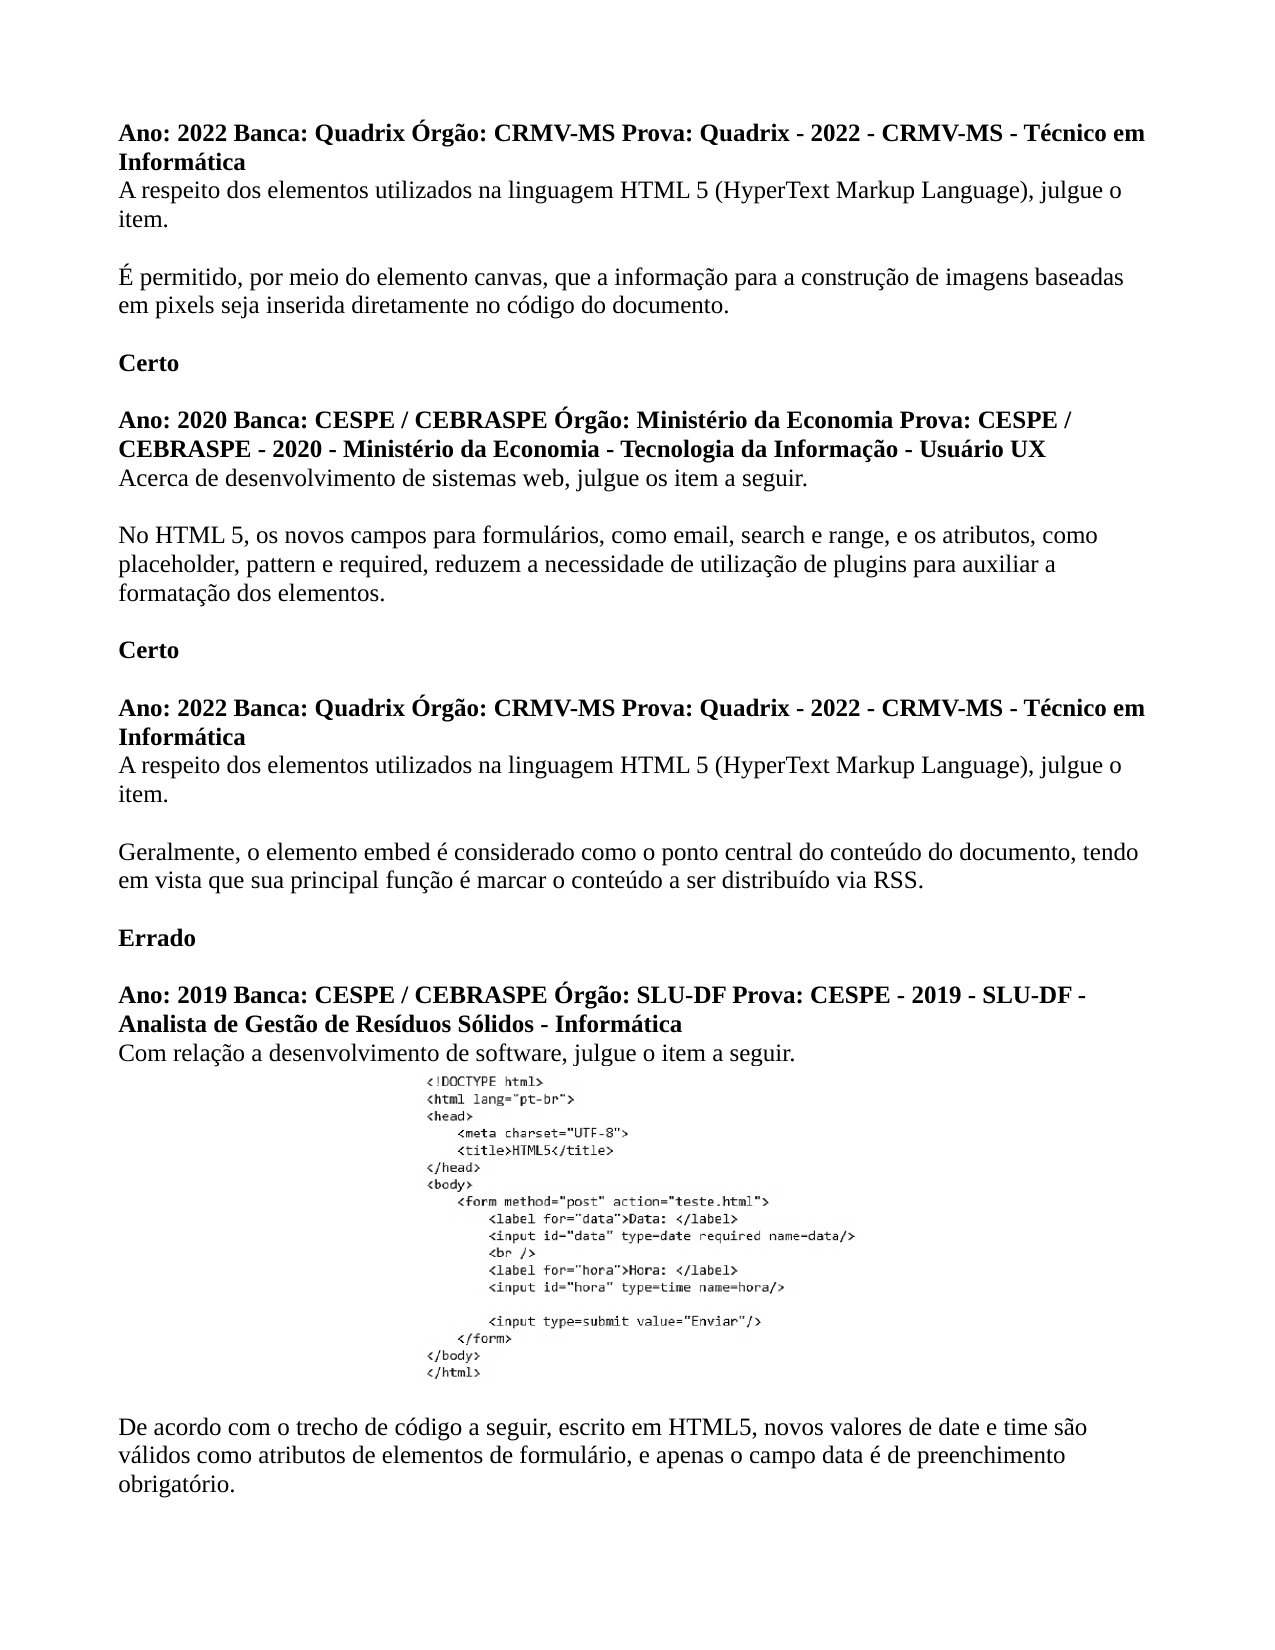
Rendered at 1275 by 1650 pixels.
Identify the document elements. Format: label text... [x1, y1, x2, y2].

text A respeito dos elementos utilizados na linguagem HTML 5 (HyperText Markup Language), julgue o item. [118, 176, 1157, 233]
text Ano: 2019 Banca: CESPE / CEBRASPE Órgão: SLU-DF Prova: CESPE - 2019 - SLU-DF - Analista de Gestão de Resíduos Sólidos - Informática [118, 981, 1157, 1038]
text Ano: 2020 Banca: CESPE / CEBRASPE Órgão: Ministério da Economia Prova: CESPE / CEBRASPE - 2020 - Ministério da Economia - Tecnologia da Informação - Usuário UX [118, 406, 1157, 463]
text Ano: 2022 Banca: Quadrix Órgão: CRMV-MS Prova: Quadrix - 2022 - CRMV-MS - Técnico em Informática [118, 118, 1157, 176]
text É permitido, por meio do elemento canvas, que a informação para a construção de imagens baseadas em pixels seja inserida diretamente no código do documento. [118, 262, 1157, 319]
text Certo [118, 348, 1157, 377]
text Errado [118, 923, 1157, 952]
text Ano: 2022 Banca: Quadrix Órgão: CRMV-MS Prova: Quadrix - 2022 - CRMV-MS - Técnico em Informática [118, 693, 1157, 751]
text A respeito dos elementos utilizados na linguagem HTML 5 (HyperText Markup Language), julgue o item. [118, 751, 1157, 808]
text Com relação a desenvolvimento de software, julgue o item a seguir. [118, 1038, 1157, 1067]
text Certo [118, 636, 1157, 664]
text De acordo com o trecho de código a seguir, escrito em HTML5, novos valores de date e time são válidos como atributos de elementos de formulário, e apenas o campo data é de preenchimento obrigatório. [118, 1412, 1157, 1498]
text No HTML 5, os novos campos para formulários, como email, search e range, e os atributos, como placeholder, pattern e required, reduzem a necessidade de utilização de plugins para auxiliar a formatação dos elementos. [118, 521, 1157, 607]
text Geralmente, o elemento embed é considerado como o ponto central do conteúdo do documento, tendo em vista que sua principal função é marcar o conteúdo a ser distribuído via RSS. [118, 837, 1157, 894]
picture [409, 1066, 866, 1385]
text Acerca de desenvolvimento de sistemas web, julgue os item a seguir. [118, 463, 1157, 492]
